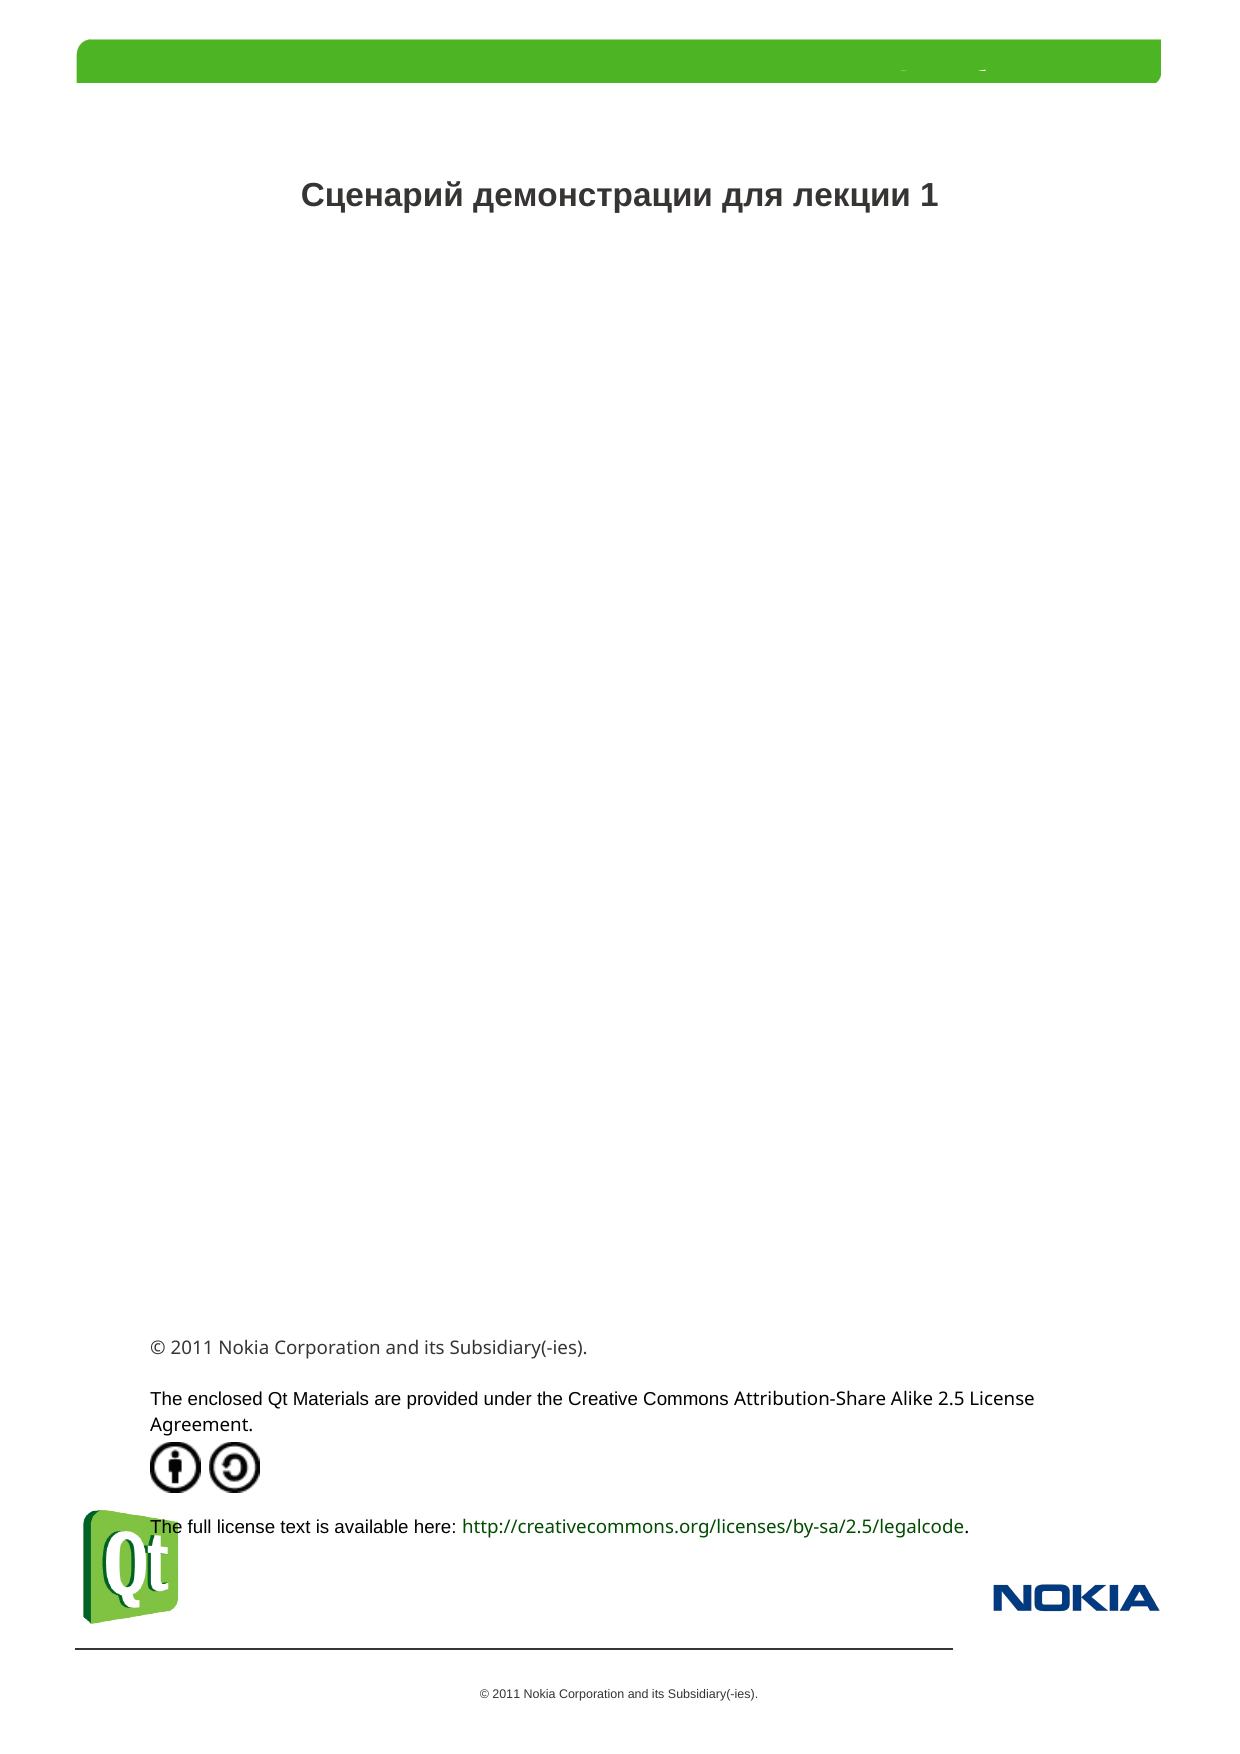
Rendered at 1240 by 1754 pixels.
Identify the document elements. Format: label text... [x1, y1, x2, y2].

picture [76, 39, 1162, 86]
subtitle Сценарий демонстрации для лекции 1 [150, 175, 1089, 213]
picture [75, 1500, 186, 1634]
picture [209, 1442, 260, 1493]
text The enclosed Qt Materials are provided under the Creative Commons Attribution-Share Alike 2.5 License Agreement. [150, 1385, 1089, 1436]
picture [150, 1442, 201, 1493]
text © 2011 Nokia Corporation and its Subsidiary(-ies). [150, 1334, 1089, 1360]
text The full license text is available here: http://creativecommons.org/licenses/by-sa/2.5/legalcode. [187, 1513, 1089, 1538]
picture [954, 1546, 1199, 1649]
